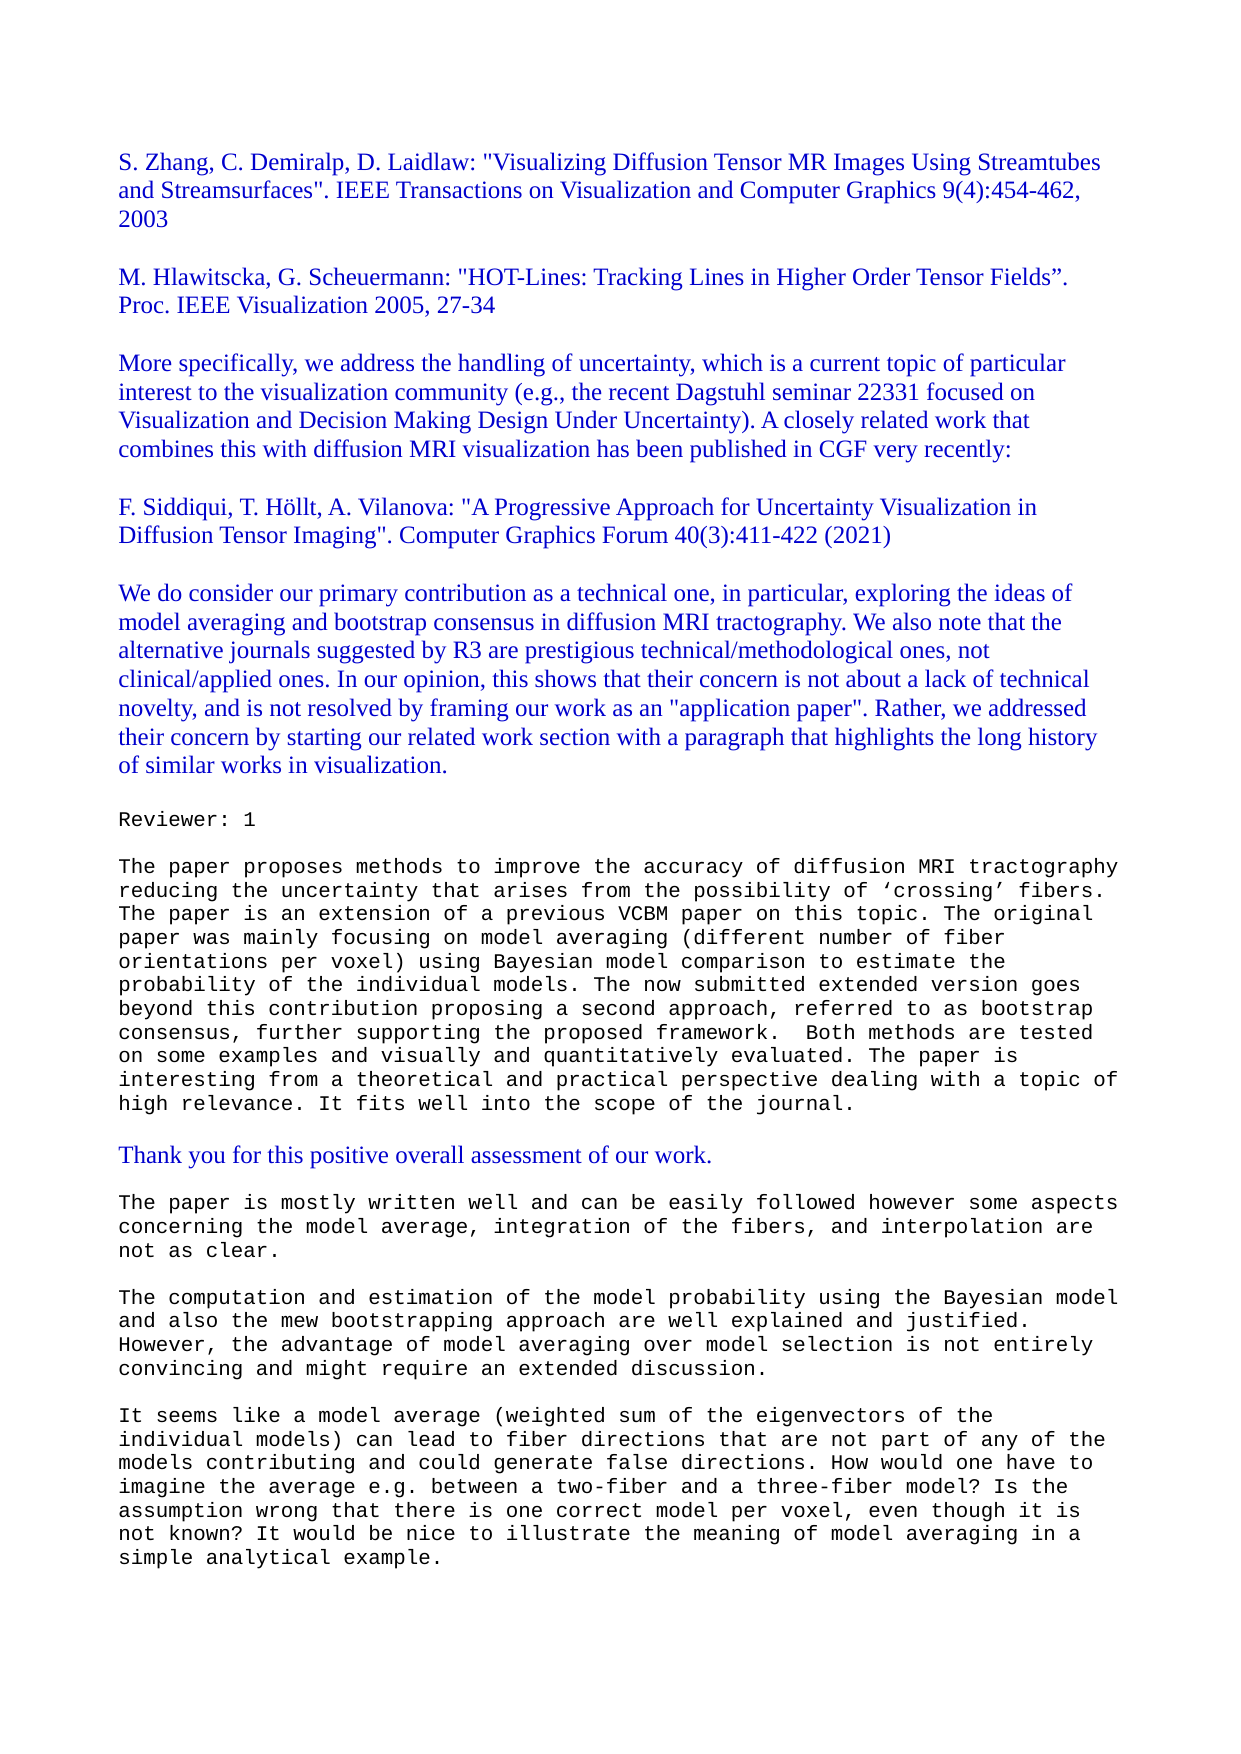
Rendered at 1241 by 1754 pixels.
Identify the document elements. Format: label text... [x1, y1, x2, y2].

text Thank you for this positive overall assessment of our work. [118, 1140, 1122, 1169]
text Reviewer: 1 [118, 809, 1122, 832]
text The computation and estimation of the model probability using the Bayesian model and also the mew bootstrapping approach are well explained and justified. However, the advantage of model averaging over model selection is not entirely convincing and might require an extended discussion. [118, 1287, 1122, 1381]
text The paper proposes methods to improve the accuracy of diffusion MRI tractography reducing the uncertainty that arises from the possibility of ‘crossing’ fibers. The paper is an extension of a previous VCBM paper on this topic. The original paper was mainly focusing on model averaging (different number of fiber orientations per voxel) using Bayesian model comparison to estimate the probability of the individual models. The now submitted extended version goes beyond this contribution proposing a second approach, referred to as bootstrap consensus, further supporting the proposed framework. Both methods are tested on some examples and visually and quantitatively evaluated. The paper is interesting from a theoretical and practical perspective dealing with a topic of high relevance. It fits well into the scope of the journal. [118, 856, 1122, 1116]
text S. Zhang, C. Demiralp, D. Laidlaw: "Visualizing Diffusion Tensor MR Images Using Streamtubes and Streamsurfaces". IEEE Transactions on Visualization and Computer Graphics 9(4):454-462, 2003 M. Hlawitscka, G. Scheuermann: "HOT-Lines: Tracking Lines in Higher Order Tensor Fields”. Proc. IEEE Visualization 2005, 27-34 More specifically, we address the handling of uncertainty, which is a current topic of particular interest to the visualization community (e.g., the recent Dagstuhl seminar 22331 focused on Visualization and Decision Making Design Under Uncertainty). A closely related work that combines this with diffusion MRI visualization has been published in CGF very recently: F. Siddiqui, T. Höllt, A. Vilanova: "A Progressive Approach for Uncertainty Visualization in Diffusion Tensor Imaging". Computer Graphics Forum 40(3):411-422 (2021) We do consider our primary contribution as a technical one, in particular, exploring the ideas of model averaging and bootstrap consensus in diffusion MRI tractography. We also note that the alternative journals suggested by R3 are prestigious technical/methodological ones, not clinical/applied ones. In our opinion, this shows that their concern is not about a lack of technical novelty, and is not resolved by framing our work as an "application paper". Rather, we addressed their concern by starting our related work section with a paragraph that highlights the long history of similar works in visualization. [118, 118, 1122, 779]
text The paper is mostly written well and can be easily followed however some aspects concerning the model average, integration of the fibers, and interpolation are not as clear. [118, 1192, 1122, 1263]
text It seems like a model average (weighted sum of the eigenvectors of the individual models) can lead to fiber directions that are not part of any of the models contributing and could generate false directions. How would one have to imagine the average e.g. between a two-fiber and a three-fiber model? Is the assumption wrong that there is one correct model per voxel, even though it is not known? It would be nice to illustrate the meaning of model averaging in a simple analytical example. [118, 1405, 1122, 1571]
